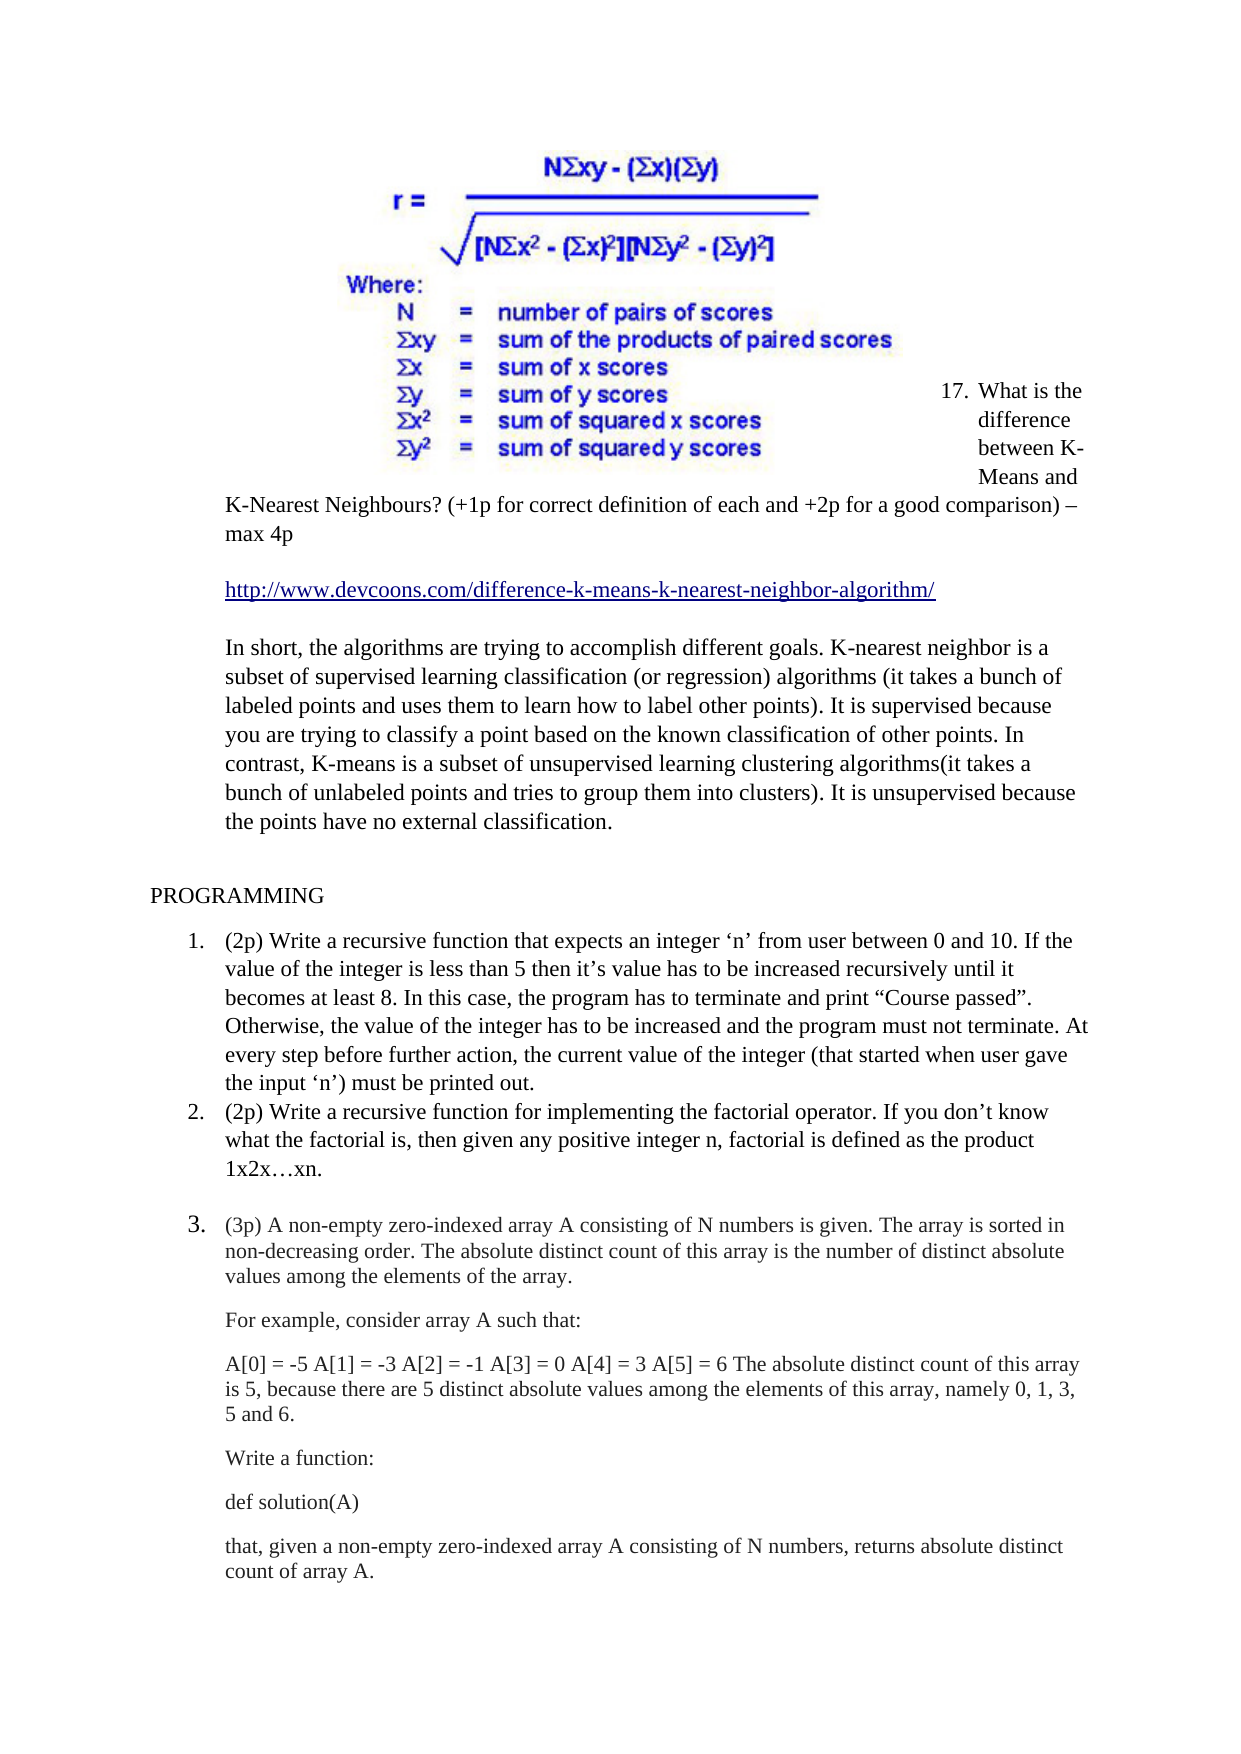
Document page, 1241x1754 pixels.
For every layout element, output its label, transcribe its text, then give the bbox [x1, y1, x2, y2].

text A[0] = -5 A[1] = -3 A[2] = -1 A[3] = 0 A[4] = 3 A[5] = 6 The absolute distinct count of this array is 5, because there are 5 distinct absolute values among the elements of this array, namely 0, 1, 3, 5 and 6. [225, 1351, 1090, 1427]
text Write a function: [225, 1445, 1090, 1471]
text def solution(A) [225, 1489, 1090, 1514]
list In short, the algorithms are trying to accomplish different goals. K-nearest neighbor is a subset of supervised learning classification (or regression) algorithms (it takes a bunch of labeled points and uses them to learn how to label other points). It is supervised because you are trying to classify a point based on the known classification of other points. In contrast, K-means is a subset of unsupervised learning clustering algorithms(it takes a bunch of unlabeled points and tries to group them into clusters). It is unsupervised because the points have no external classification. [225, 633, 1090, 835]
picture [337, 150, 903, 475]
text PROGRAMMING [150, 882, 1090, 908]
list What is the difference between K-Means and K-Nearest Neighbours? (+1p for correct definition of each and +2p for a good comparison) – max 4p [187, 377, 1090, 546]
list (3p) A non-empty zero-indexed array A consisting of N numbers is given. The array is sorted in non-decreasing order. The absolute distinct count of this array is the number of distinct absolute values among the elements of the array. [187, 1209, 1090, 1288]
list (2p) Write a recursive function for implementing the factorial operator. If you don’t know what the factorial is, then given any positive integer n, factorial is defined as the product 1x2x…xn. [187, 1098, 1090, 1181]
text that, given a non-empty zero-indexed array A consisting of N numbers, returns absolute distinct count of array A. [225, 1533, 1090, 1584]
list (2p) Write a recursive function that expects an integer ‘n’ from user between 0 and 10. If the value of the integer is less than 5 then it’s value has to be increased recursively until it becomes at least 8. In this case, the program has to terminate and print “Course passed”. Otherwise, the value of the integer has to be increased and the program must not terminate. At every step before further action, the current value of the integer (that started when user gave the input ‘n’) must be printed out. [187, 927, 1090, 1096]
text For example, consider array A such that: [225, 1307, 1090, 1332]
list http://www.devcoons.com/difference-k-means-k-nearest-neighbor-algorithm/ [225, 577, 1090, 603]
